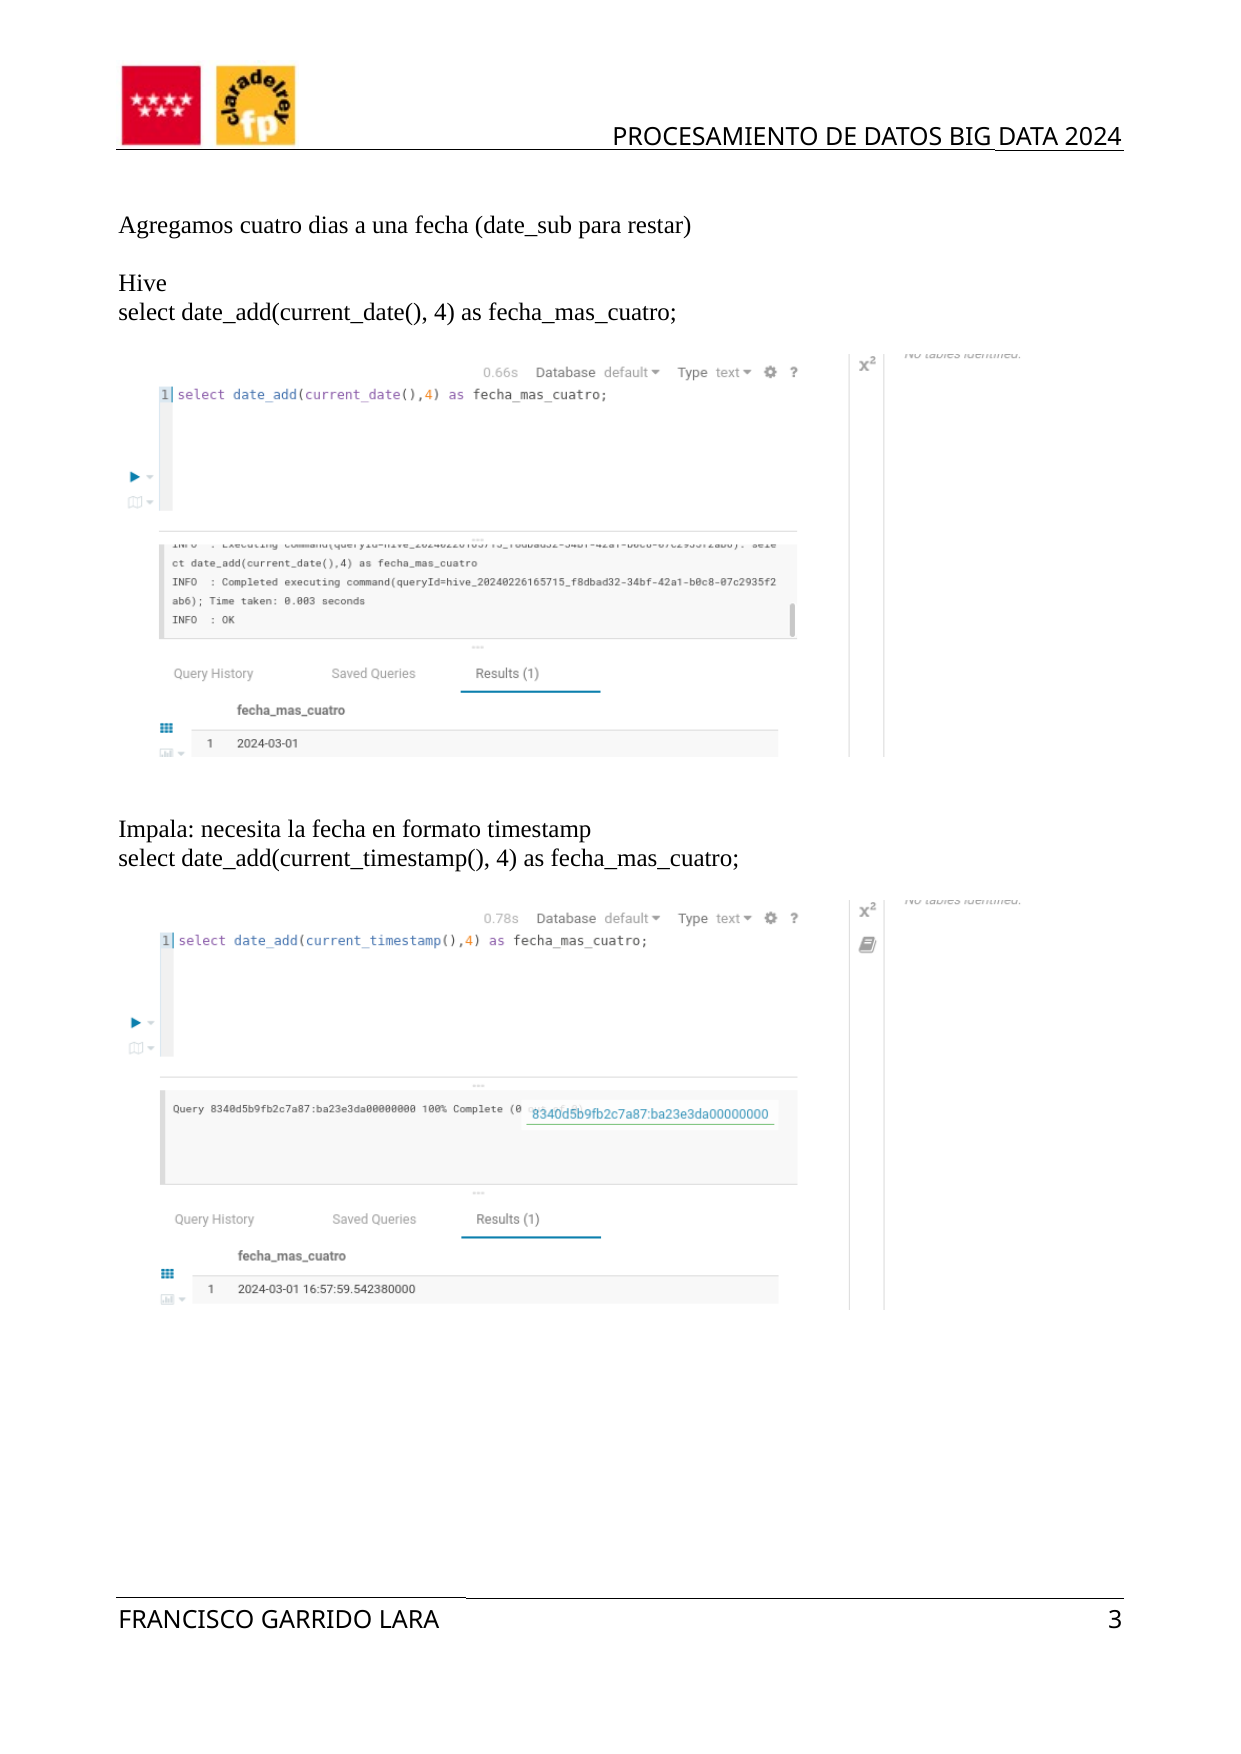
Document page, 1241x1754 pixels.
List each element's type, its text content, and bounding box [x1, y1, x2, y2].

picture [116, 60, 299, 149]
text Impala: necesita la fecha en formato timestamp [118, 814, 1122, 843]
text Hive [118, 268, 1122, 297]
text select date_add(current_date(), 4) as fecha_mas_cuatro; [118, 297, 1122, 325]
picture [118, 354, 1123, 757]
text select date_add(current_timestamp(), 4) as fecha_mas_cuatro; [118, 843, 1122, 871]
text Agregamos cuatro dias a una fecha (date_sub para restar) [118, 210, 1122, 239]
picture [118, 900, 1123, 1310]
